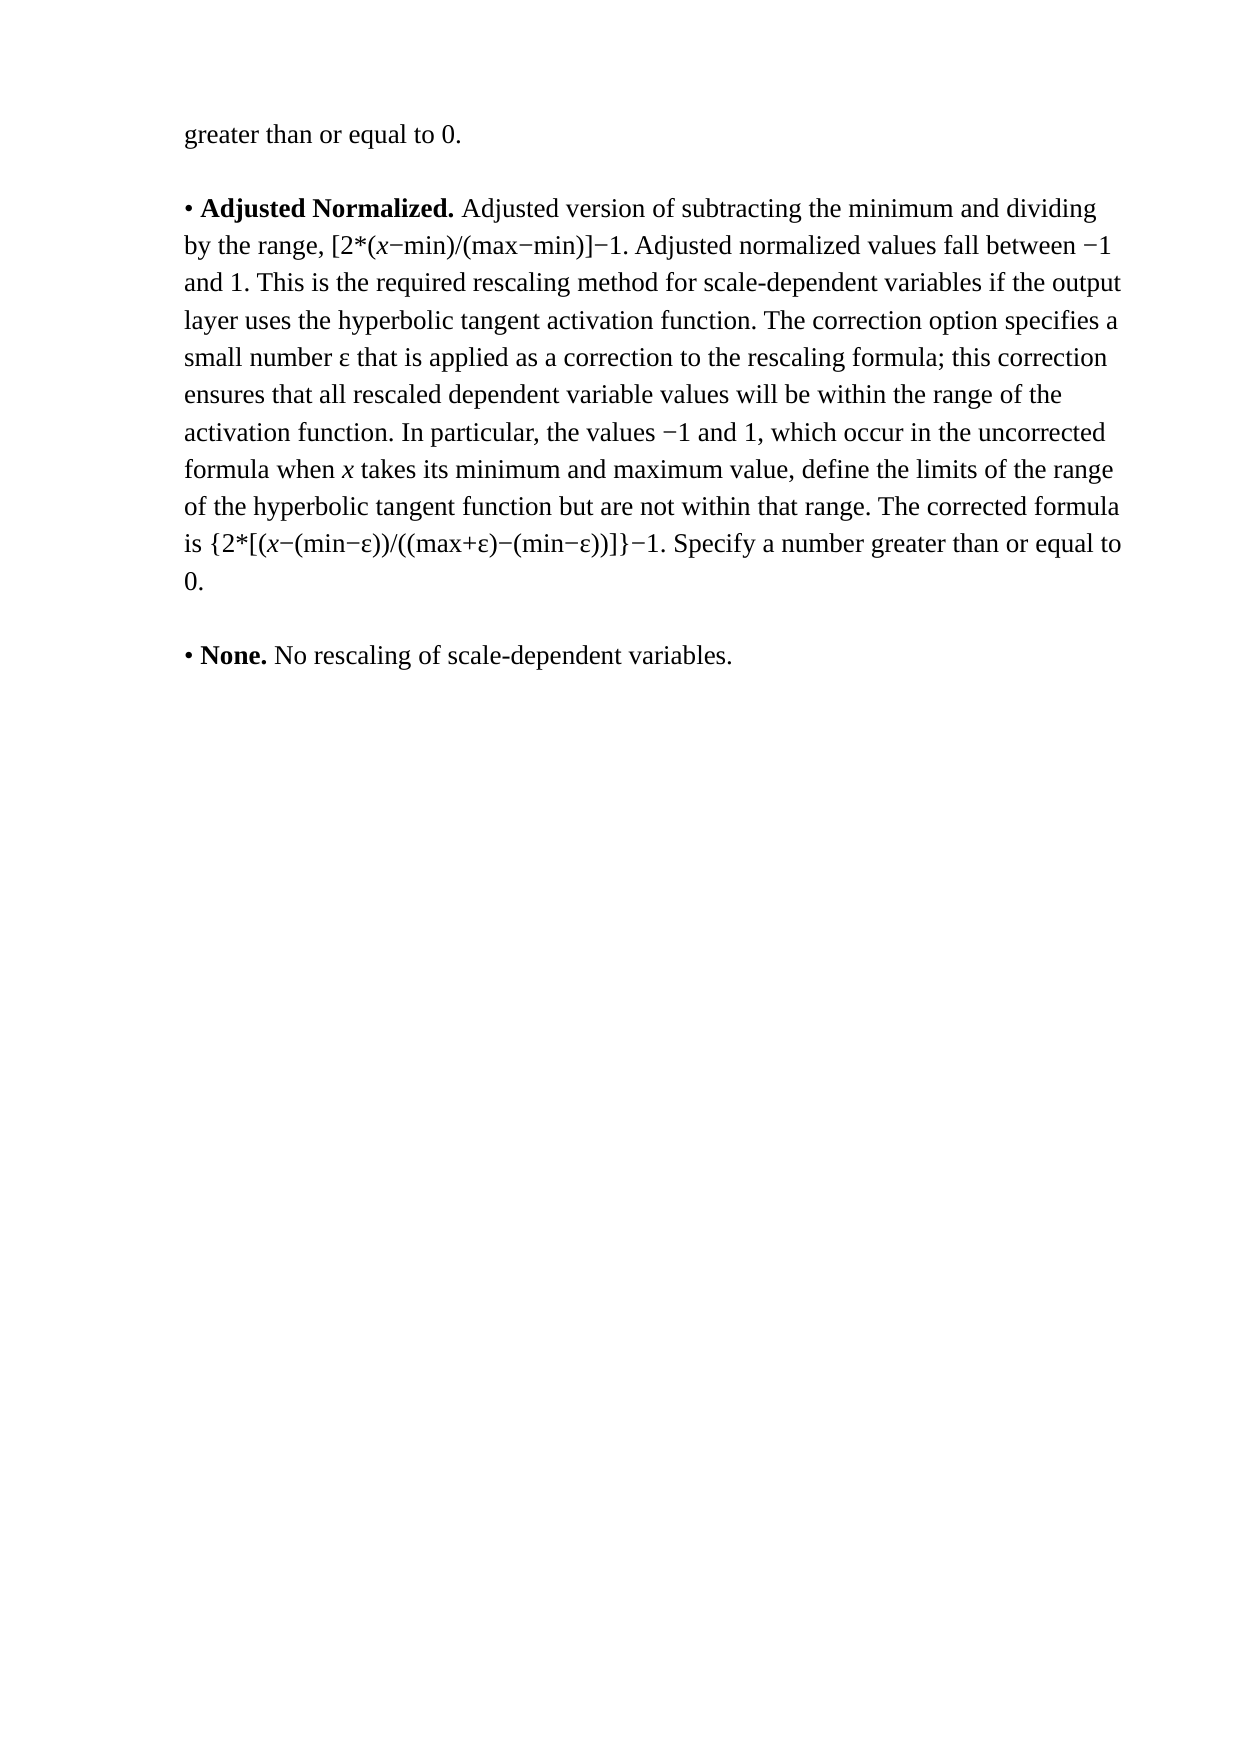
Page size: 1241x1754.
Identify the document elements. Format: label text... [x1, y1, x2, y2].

text • None. No rescaling of scale-dependent variables. [184, 639, 1122, 670]
text • Adjusted Normalized. Adjusted version of subtracting the minimum and dividing by the range, [2*(x−min)/(max−min)]−1. Adjusted normalized values fall between −1 and 1. This is the required rescaling method for scale-dependent variables if the output layer uses the hyperbolic tangent activation function. The correction option specifies a small number ε that is applied as a correction to the rescaling formula; this correction ensures that all rescaled dependent variable values will be within the range of the activation function. In particular, the values −1 and 1, which occur in the uncorrected formula when x takes its minimum and maximum value, define the limits of the range of the hyperbolic tangent function but are not within that range. The corrected formula is {2*[(x−(min−ε))/((max+ε)−(min−ε))]}−1. Specify a number greater than or equal to 0. [184, 192, 1122, 596]
text greater than or equal to 0. [184, 118, 1122, 149]
